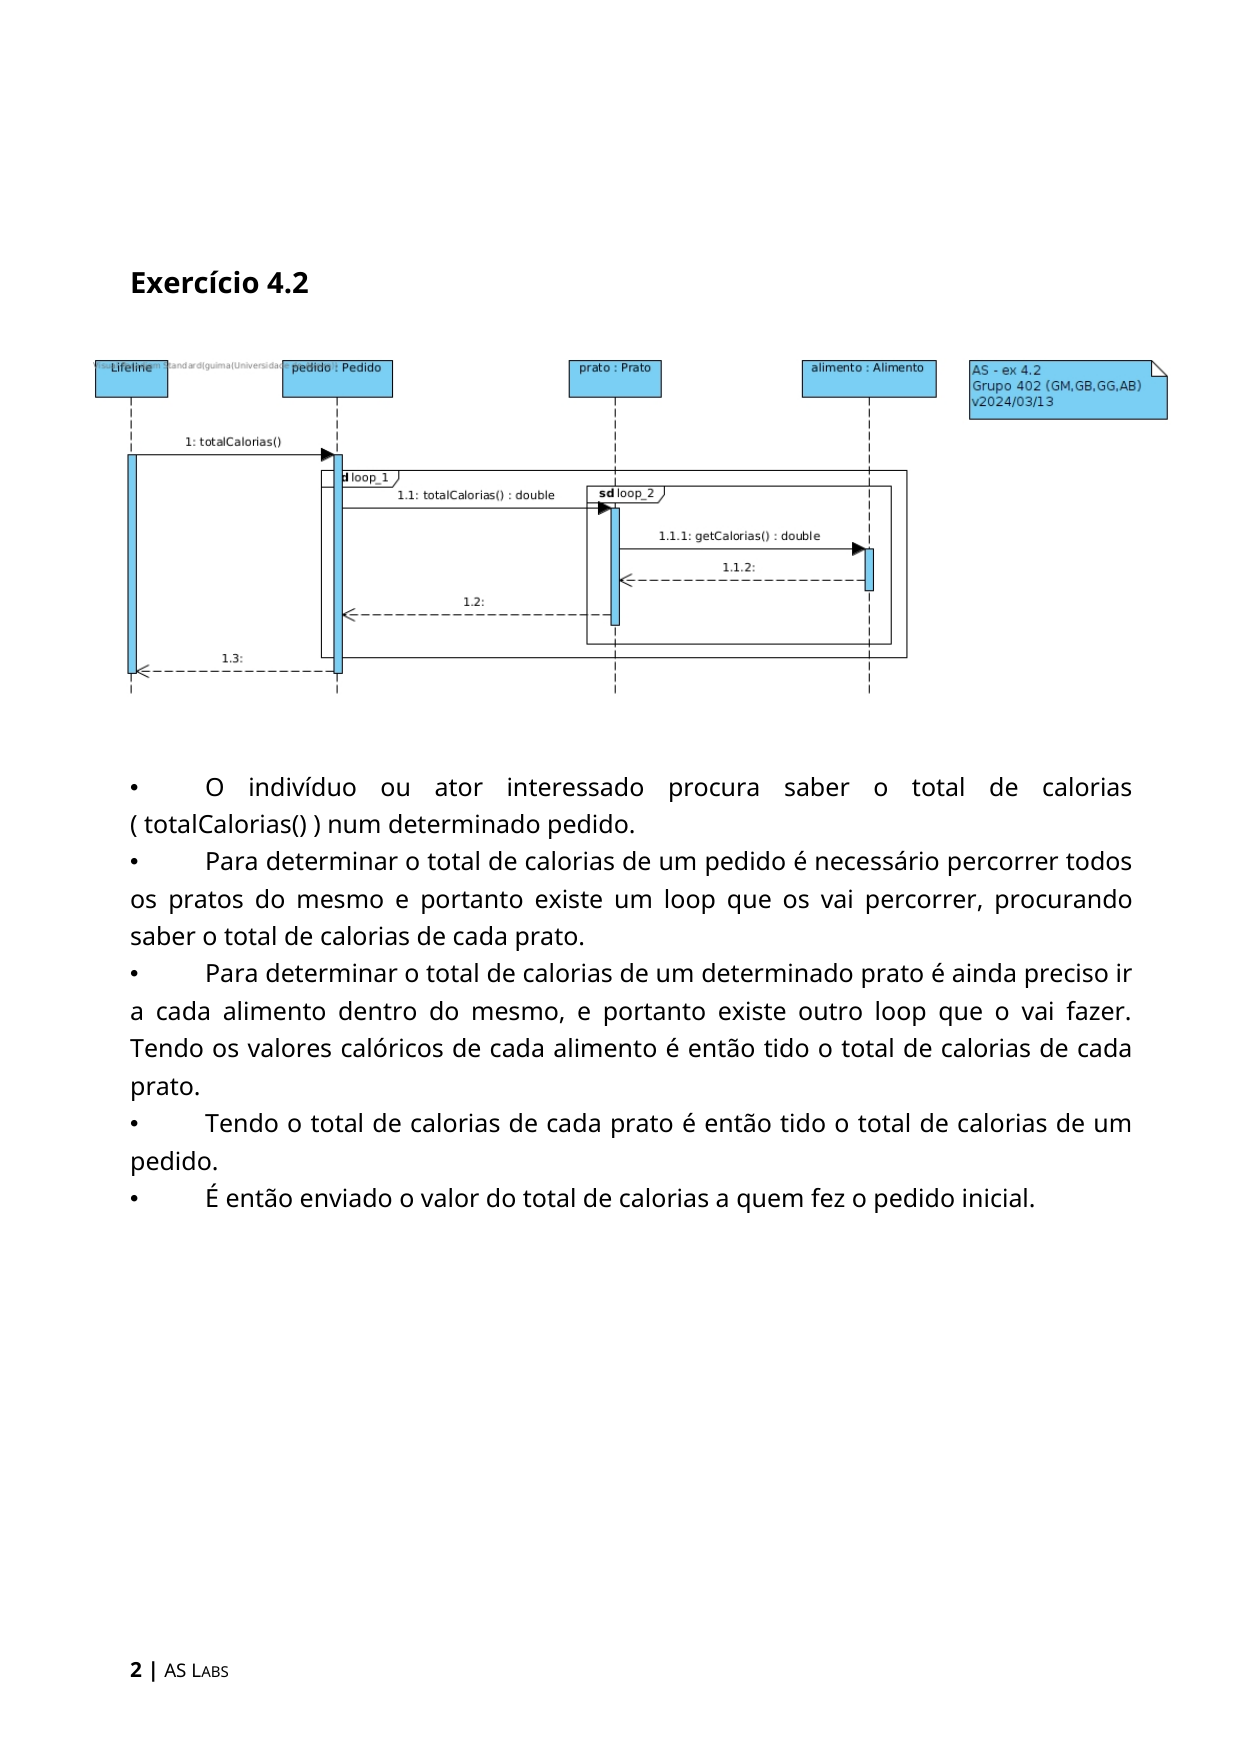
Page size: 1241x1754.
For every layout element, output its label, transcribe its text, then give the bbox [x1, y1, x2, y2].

list O indivíduo ou ator interessado procura saber o total de calorias ( totalCalorias() ) num determinado pedido. [130, 769, 1134, 841]
list É então enviado o valor do total de calorias a quem fez o pedido inicial. [130, 1181, 1134, 1214]
subtitle Exercício 4.2 [130, 262, 1134, 302]
list Para determinar o total de calorias de um pedido é necessário percorrer todos os pratos do mesmo e portanto existe um loop que os vai percorrer, procurando saber o total de calorias de cada prato. [130, 844, 1134, 953]
list Tendo o total de calorias de cada prato é então tido o total de calorias de um pedido. [130, 1106, 1134, 1177]
list Para determinar o total de calorias de um determinado prato é ainda preciso ir a cada alimento dentro do mesmo, e portanto existe outro loop que o vai fazer. Tendo os valores calóricos de cada alimento é então tido o total de calorias de cada prato. [130, 956, 1134, 1102]
picture [93, 358, 1172, 698]
